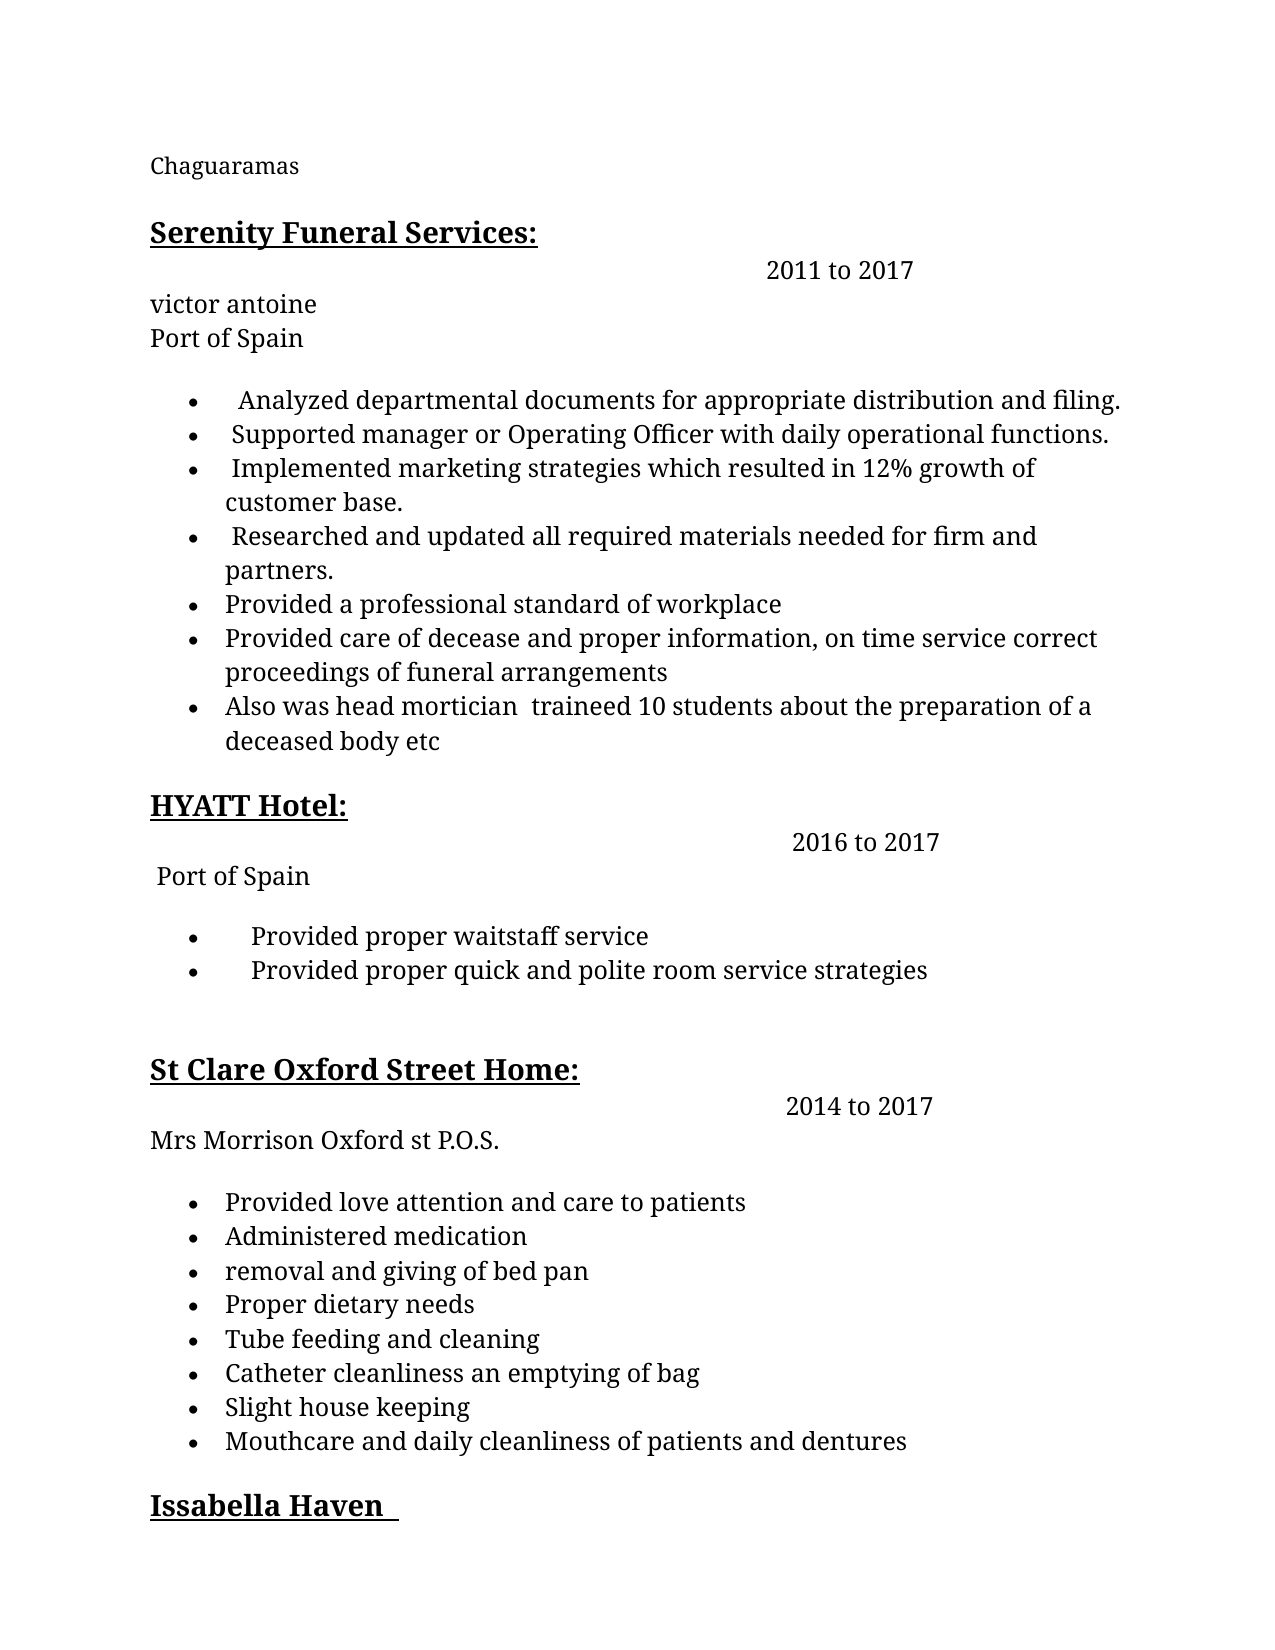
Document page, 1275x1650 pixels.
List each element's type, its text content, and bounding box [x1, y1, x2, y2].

list Provided proper quick and polite room service strategies [187, 953, 1125, 987]
text 2011 to 2017 [150, 252, 1125, 286]
list Supported manager or Operating Officer with daily operational functions. [187, 417, 1125, 451]
text Mrs Morrison Oxford st P.O.S. [150, 1123, 1125, 1157]
text victor antoine [150, 286, 1125, 320]
text 2014 to 2017 [150, 1089, 1125, 1123]
list Also was head mortician traineed 10 students about the preparation of a deceased body etc [187, 689, 1125, 757]
list Tube feeding and cleaning [187, 1321, 1125, 1355]
text Port of Spain [150, 320, 1125, 354]
list Provided a professional standard of workplace [187, 587, 1125, 621]
list removal and giving of bed pan [187, 1253, 1125, 1287]
list Provided care of decease and proper information, on time service correct proceedings of funeral arrangements [187, 621, 1125, 689]
text HYATT Hotel: [150, 785, 1125, 825]
list Proper dietary needs [187, 1287, 1125, 1321]
list Administered medication [187, 1219, 1125, 1253]
list Analyzed departmental documents for appropriate distribution and filing. [187, 382, 1125, 417]
text 2016 to 2017 [150, 825, 1125, 859]
text St Clare Oxford Street Home: [150, 1049, 1125, 1089]
list Slight house keeping [187, 1389, 1125, 1423]
text Issabella Haven [150, 1486, 1125, 1525]
list Mouthcare and daily cleanliness of patients and dentures [187, 1423, 1125, 1457]
list Researched and updated all required materials needed for firm and partners. [187, 519, 1125, 587]
text Chaguaramas [150, 150, 1125, 181]
text Serenity Funeral Services: [150, 213, 1125, 252]
list Catheter cleanliness an emptying of bag [187, 1355, 1125, 1389]
list Implemented marketing strategies which resulted in 12% growth of customer base. [187, 451, 1125, 519]
text Port of Spain [150, 859, 1125, 893]
list Provided love attention and care to patients [187, 1185, 1125, 1219]
list Provided proper waitstaff service [187, 919, 1125, 953]
